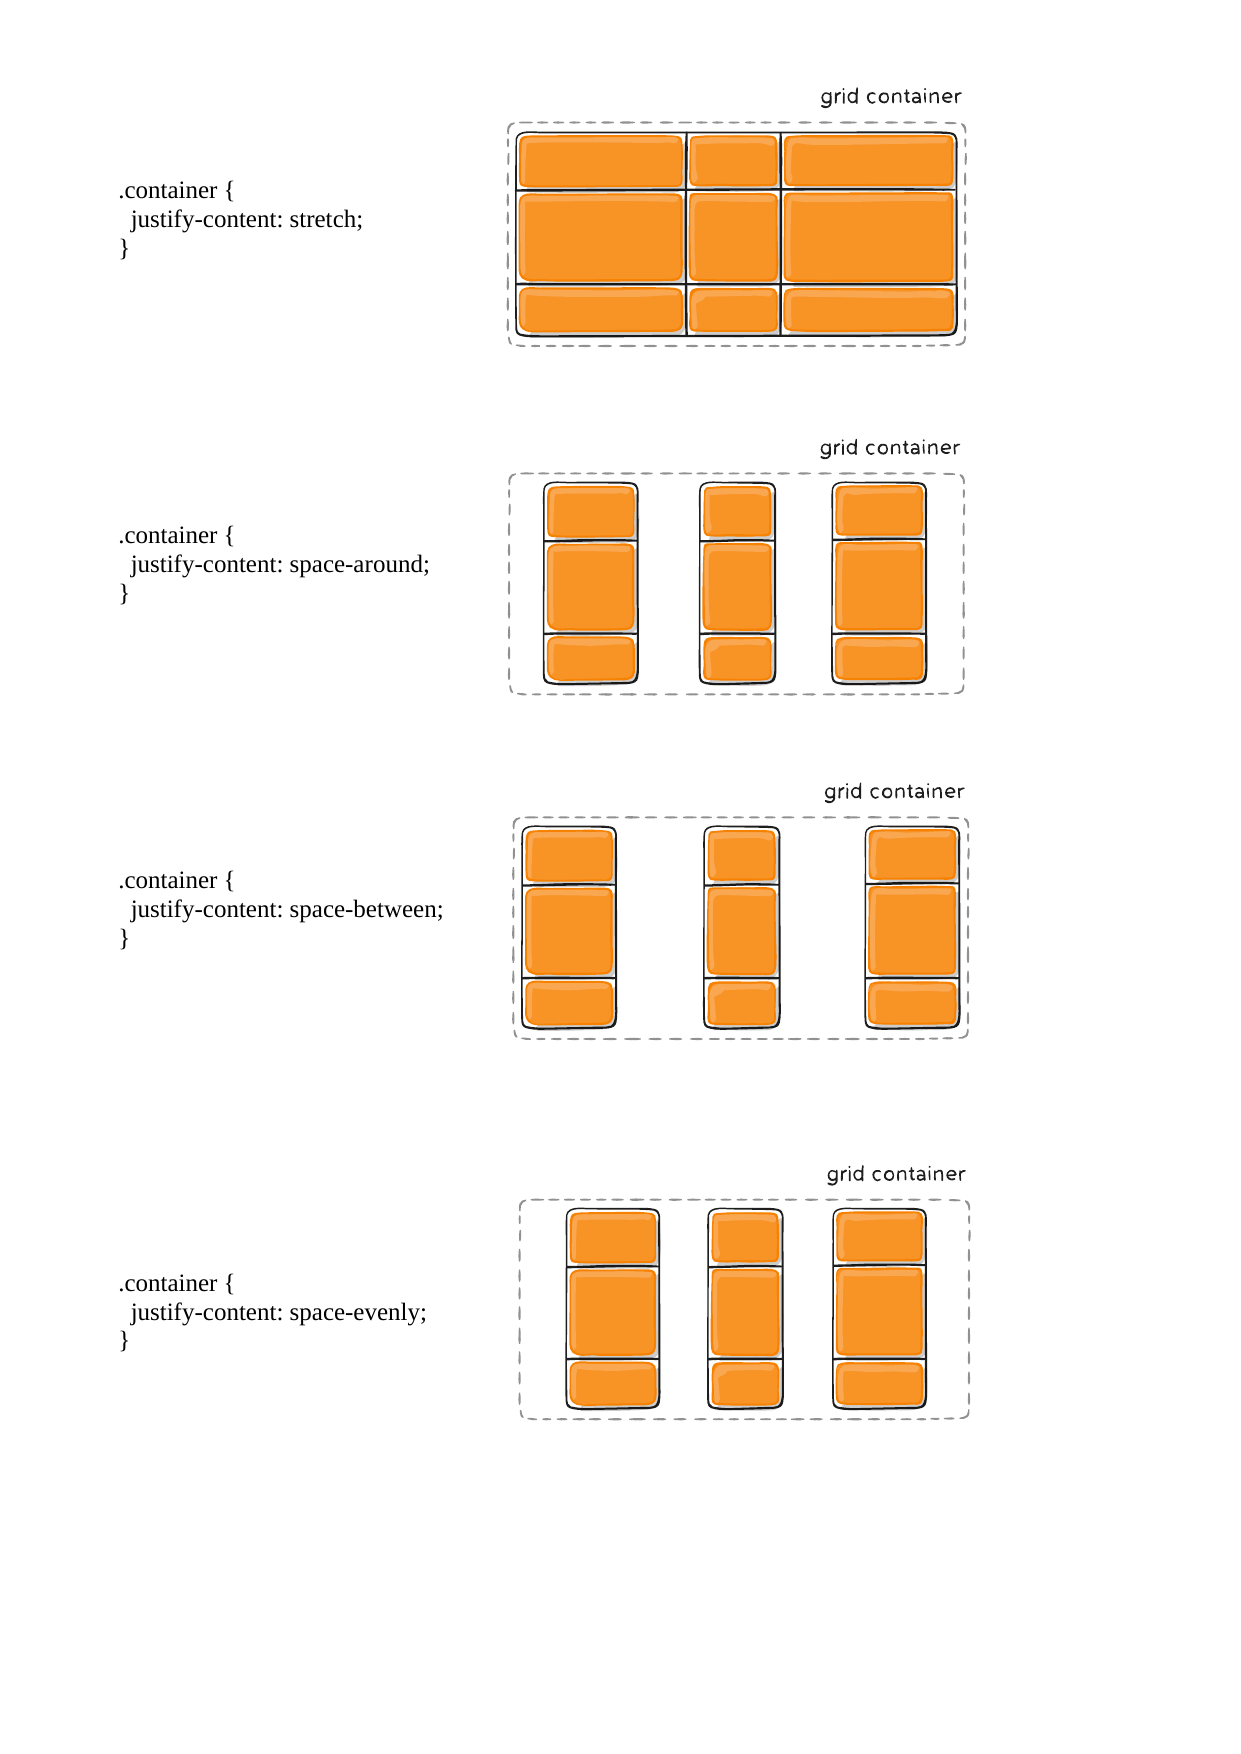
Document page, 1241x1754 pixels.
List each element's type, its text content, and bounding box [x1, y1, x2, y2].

text } [118, 923, 521, 952]
text [928, 1268, 1122, 1297]
text justify-content: stretch; [118, 204, 514, 233]
text [618, 894, 703, 923]
text [929, 1326, 1122, 1354]
text [928, 578, 1122, 607]
text [777, 578, 831, 607]
text [618, 866, 703, 894]
text justify-content: space-around; [118, 549, 543, 578]
text [639, 578, 698, 607]
text [961, 894, 1122, 923]
text .container { [118, 1268, 565, 1297]
text .container { [118, 866, 521, 894]
text [928, 1297, 1122, 1326]
text [958, 233, 1122, 262]
text [661, 1297, 707, 1326]
text justify-content: space-evenly; [118, 1297, 565, 1326]
text [777, 549, 831, 578]
text .container { [118, 176, 514, 204]
text [961, 923, 1122, 952]
text [640, 521, 699, 549]
text } [118, 1326, 565, 1354]
text [781, 923, 864, 952]
text [639, 549, 699, 578]
text [781, 894, 864, 923]
text justify-content: space-between; [118, 894, 521, 923]
text [784, 1326, 832, 1354]
text [962, 866, 1122, 894]
text [958, 204, 1122, 233]
text } [118, 578, 543, 607]
text [777, 521, 831, 549]
text [784, 1268, 832, 1297]
text [781, 866, 864, 894]
text [784, 1297, 832, 1326]
text [929, 521, 1122, 549]
text [618, 923, 703, 952]
text [958, 176, 1122, 204]
text [928, 549, 1122, 578]
text .container { [118, 521, 543, 549]
text [661, 1268, 707, 1297]
text [662, 1326, 707, 1354]
text } [118, 233, 514, 262]
